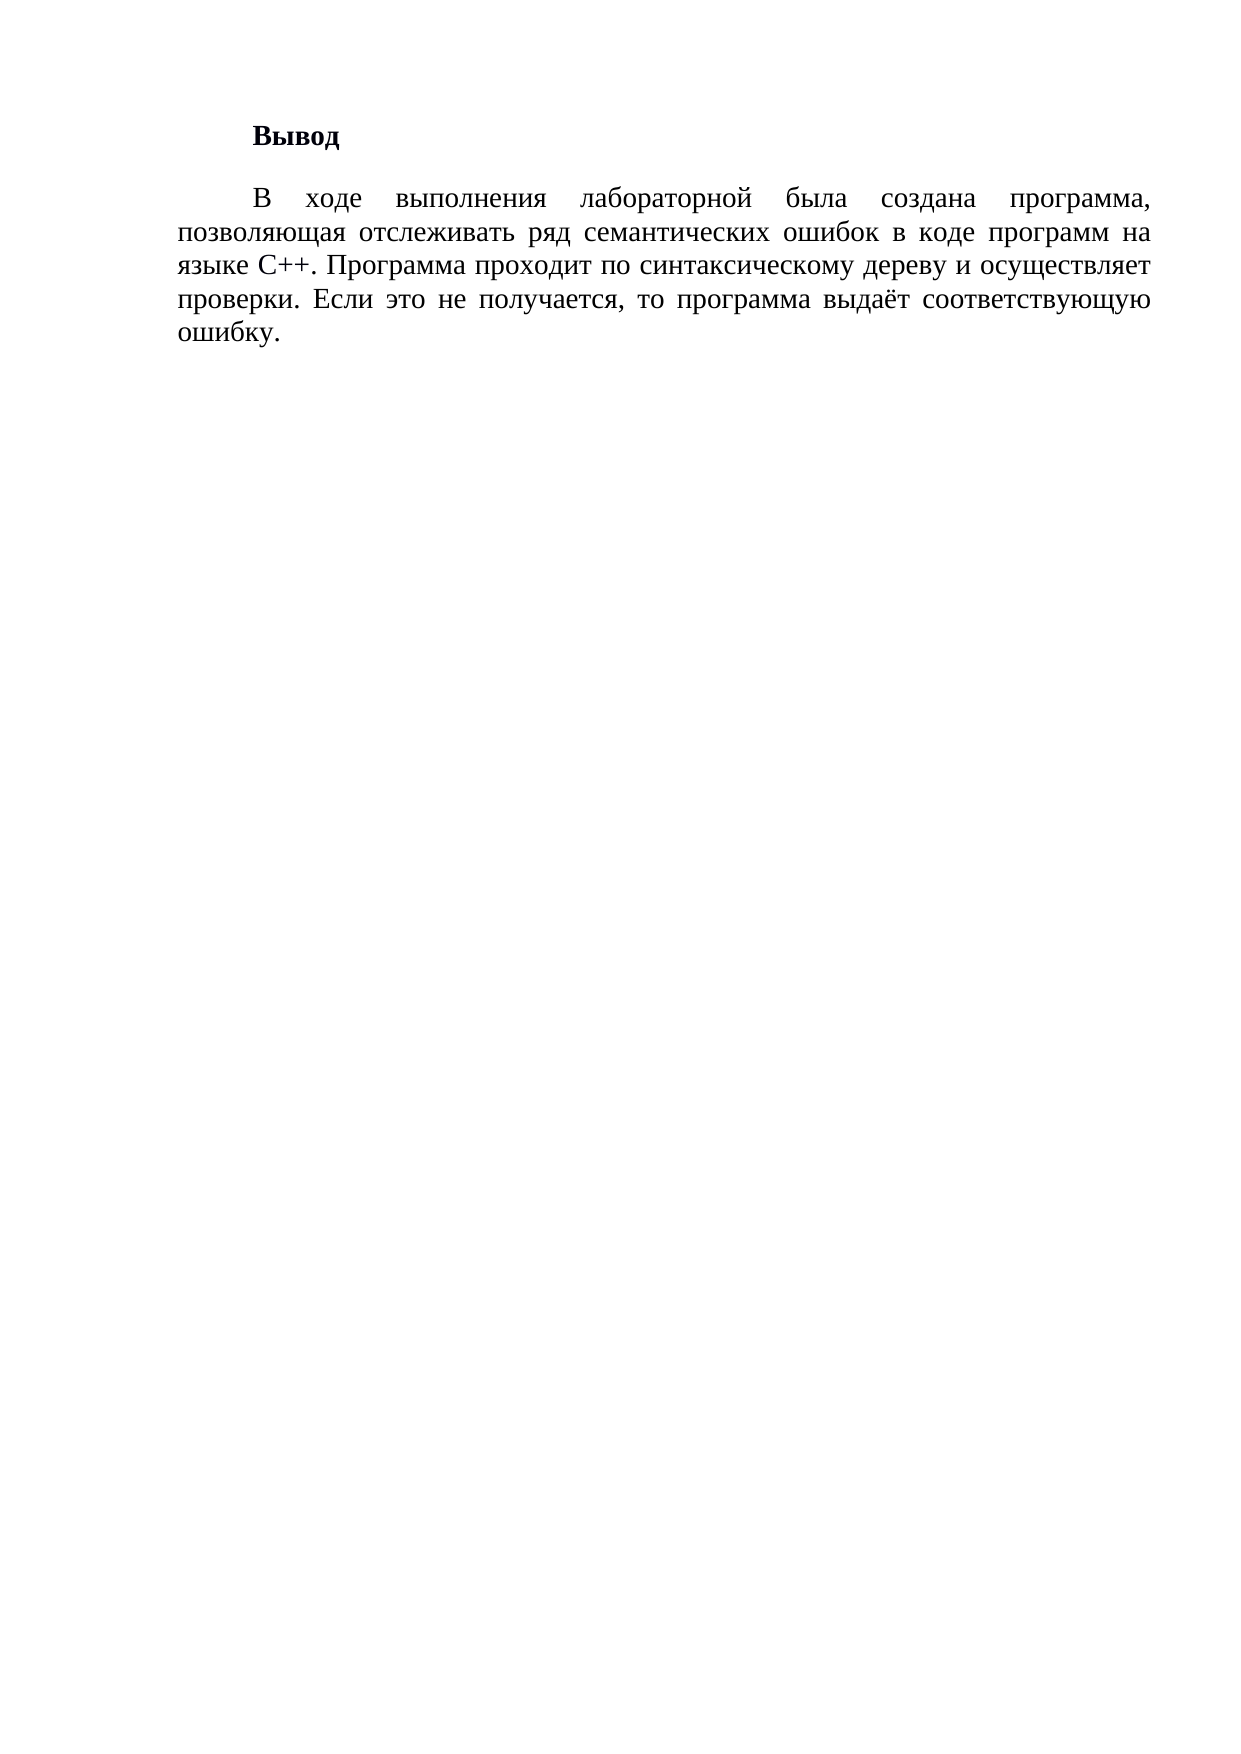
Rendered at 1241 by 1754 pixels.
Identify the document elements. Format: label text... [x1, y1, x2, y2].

text Вывод [177, 118, 1152, 152]
text В ходе выполнения лабораторной была создана программа, позволяющая отслеживать ряд семантических ошибок в коде программ на языке C++. Программа проходит по синтаксическому дереву и осуществляет проверки. Если это не получается, то программа выдаёт соответствующую ошибку. [177, 180, 1152, 348]
